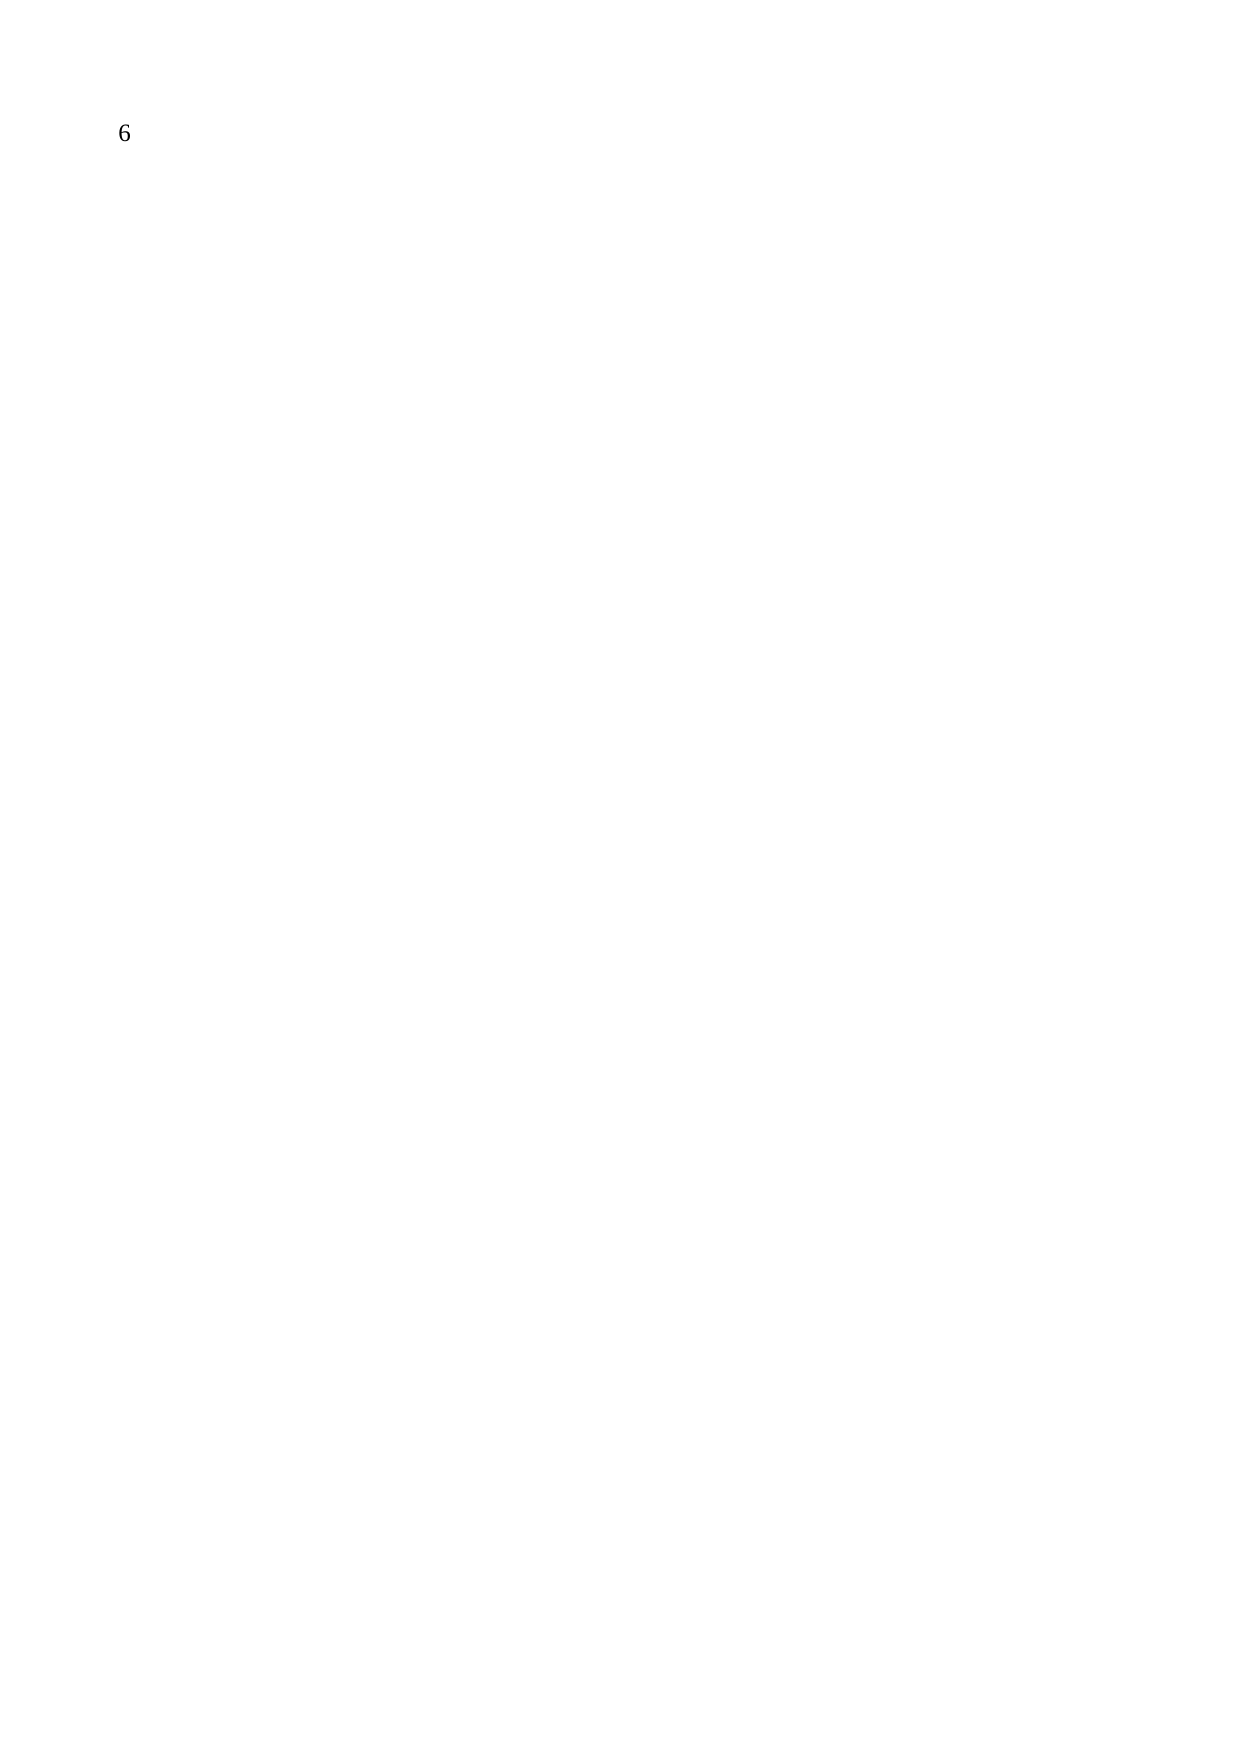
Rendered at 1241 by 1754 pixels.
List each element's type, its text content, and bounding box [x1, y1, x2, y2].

text 6 [118, 118, 1122, 147]
